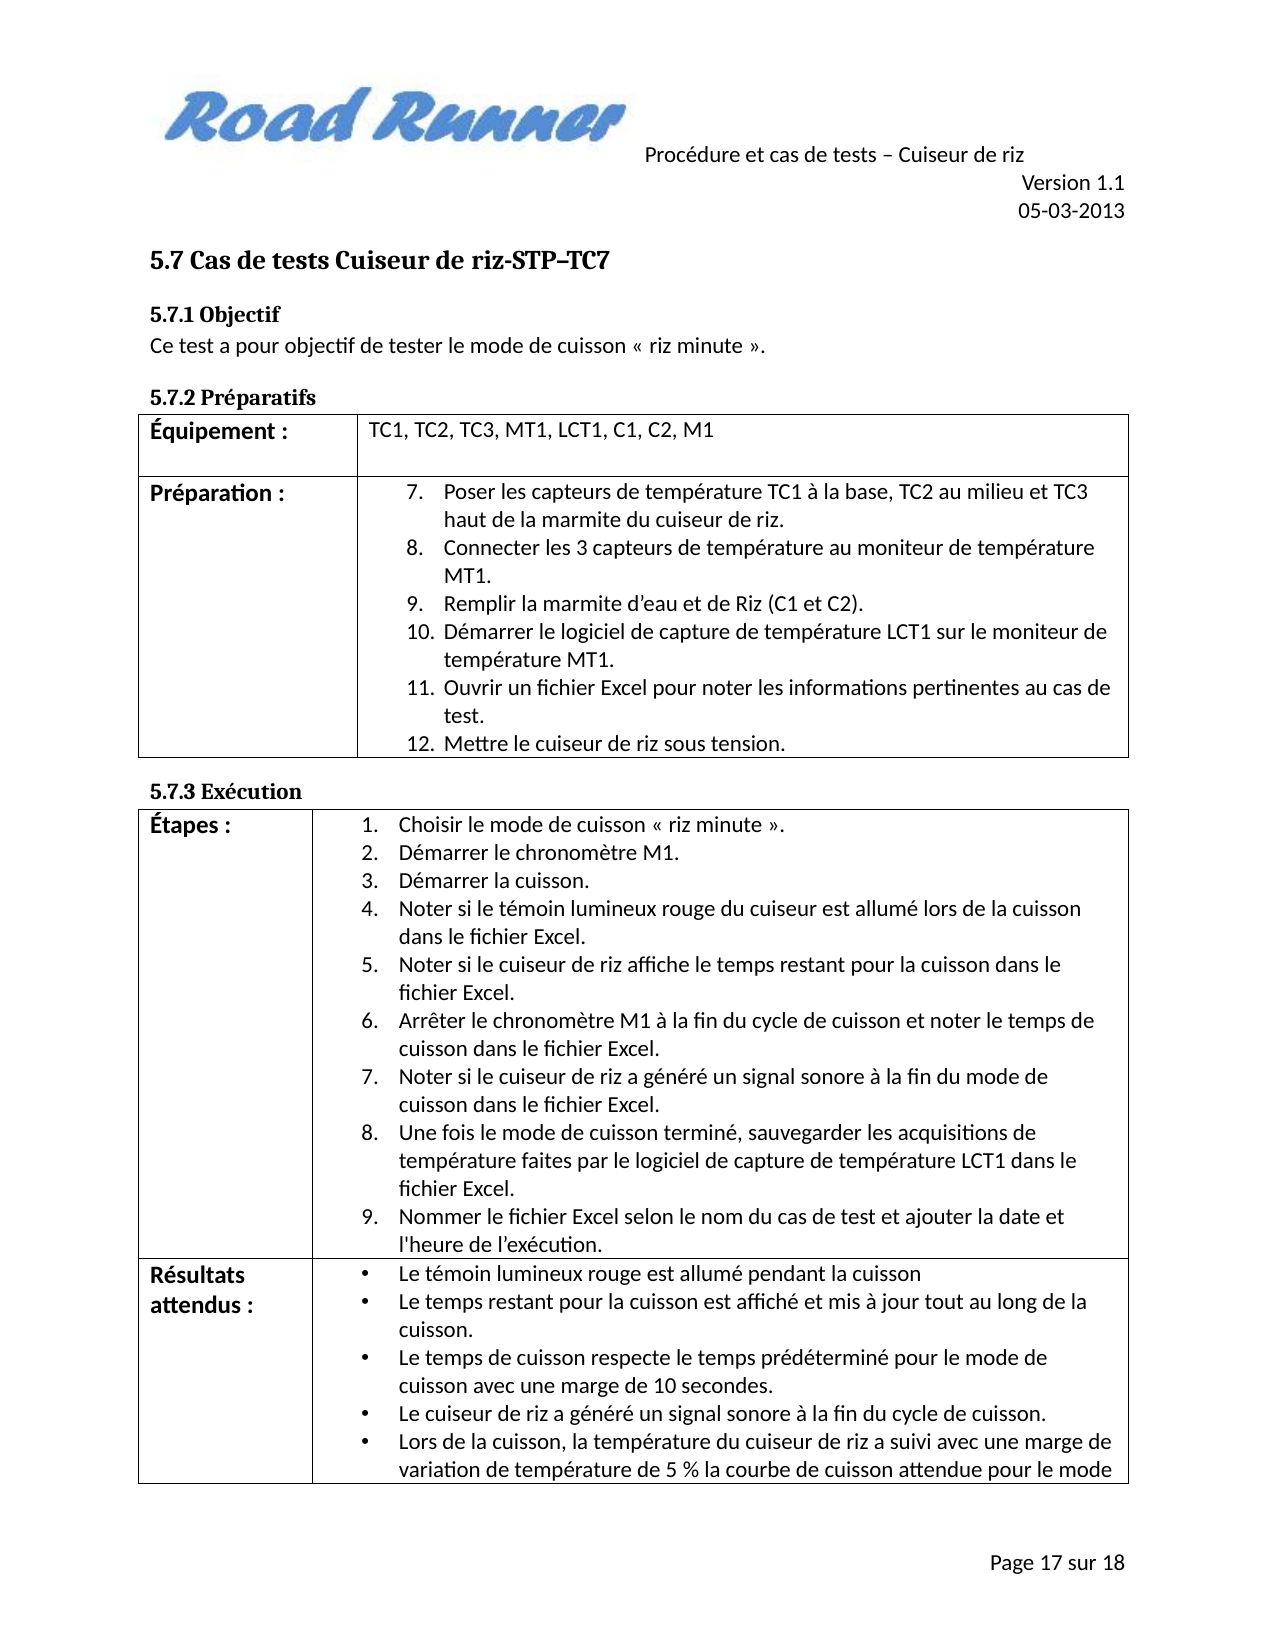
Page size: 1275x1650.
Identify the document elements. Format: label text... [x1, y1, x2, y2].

table_cell Poser les capteurs de température TC1 à la base, TC2 au milieu et TC3 haut de la marmite du cuiseur de riz. Connecter les 3 capteurs de température au moniteur de température MT1. Remplir la marmite d’eau et de Riz (C1 et C2). Démarrer le logiciel de capture de température LCT1 sur le moniteur de température MT1. Ouvrir un fichier Excel pour noter les informations pertinentes au cas de test. Mettre le cuiseur de riz sous tension. [358, 477, 1128, 757]
table_cell Résultats attendus : [139, 1259, 312, 1483]
table_header Choisir le mode de cuisson « riz minute ». Démarrer le chronomètre M1. Démarrer la cuisson. Noter si le témoin lumineux rouge du cuiseur est allumé lors de la cuisson dans le fichier Excel. Noter si le cuiseur de riz affiche le temps restant pour la cuisson dans le fichier Excel. Arrêter le chronomètre M1 à la fin du cycle de cuisson et noter le temps de cuisson dans le fichier Excel. Noter si le cuiseur de riz a généré un signal sonore à la fin du mode de cuisson dans le fichier Excel. Une fois le mode de cuisson terminé, sauvegarder les acquisitions de température faites par le logiciel de capture de température LCT1 dans le fichier Excel. Nommer le fichier Excel selon le nom du cas de test et ajouter la date et l'heure de l’exécution. [313, 810, 1128, 1258]
subtitle 5.7 Cas de tests Cuiseur de riz-STP–TC7 [150, 245, 1125, 277]
table_cell Préparation : [139, 477, 357, 757]
table_cell Le témoin lumineux rouge est allumé pendant la cuisson Le temps restant pour la cuisson est affiché et mis à jour tout au long de la cuisson. Le temps de cuisson respecte le temps prédéterminé pour le mode de cuisson avec une marge de 10 secondes. Le cuiseur de riz a généré un signal sonore à la fin du cycle de cuisson. Lors de la cuisson, la température du cuiseur de riz a suivi avec une marge de variation de température de 5 % la courbe de cuisson attendue pour le mode [313, 1259, 1128, 1483]
table_header Étapes : [139, 810, 312, 1258]
table_header Équipement : [139, 415, 357, 476]
subtitle 5.7.1 Objectif [150, 302, 1125, 328]
subtitle 5.7.3 Exécution [150, 779, 1125, 805]
text Ce test a pour objectif de tester le mode de cuisson « riz minute ». [150, 332, 1125, 360]
subtitle 5.7.2 Préparatifs [150, 385, 1125, 411]
picture [150, 73, 640, 163]
table_header TC1, TC2, TC3, MT1, LCT1, C1, C2, M1 [358, 415, 1128, 476]
